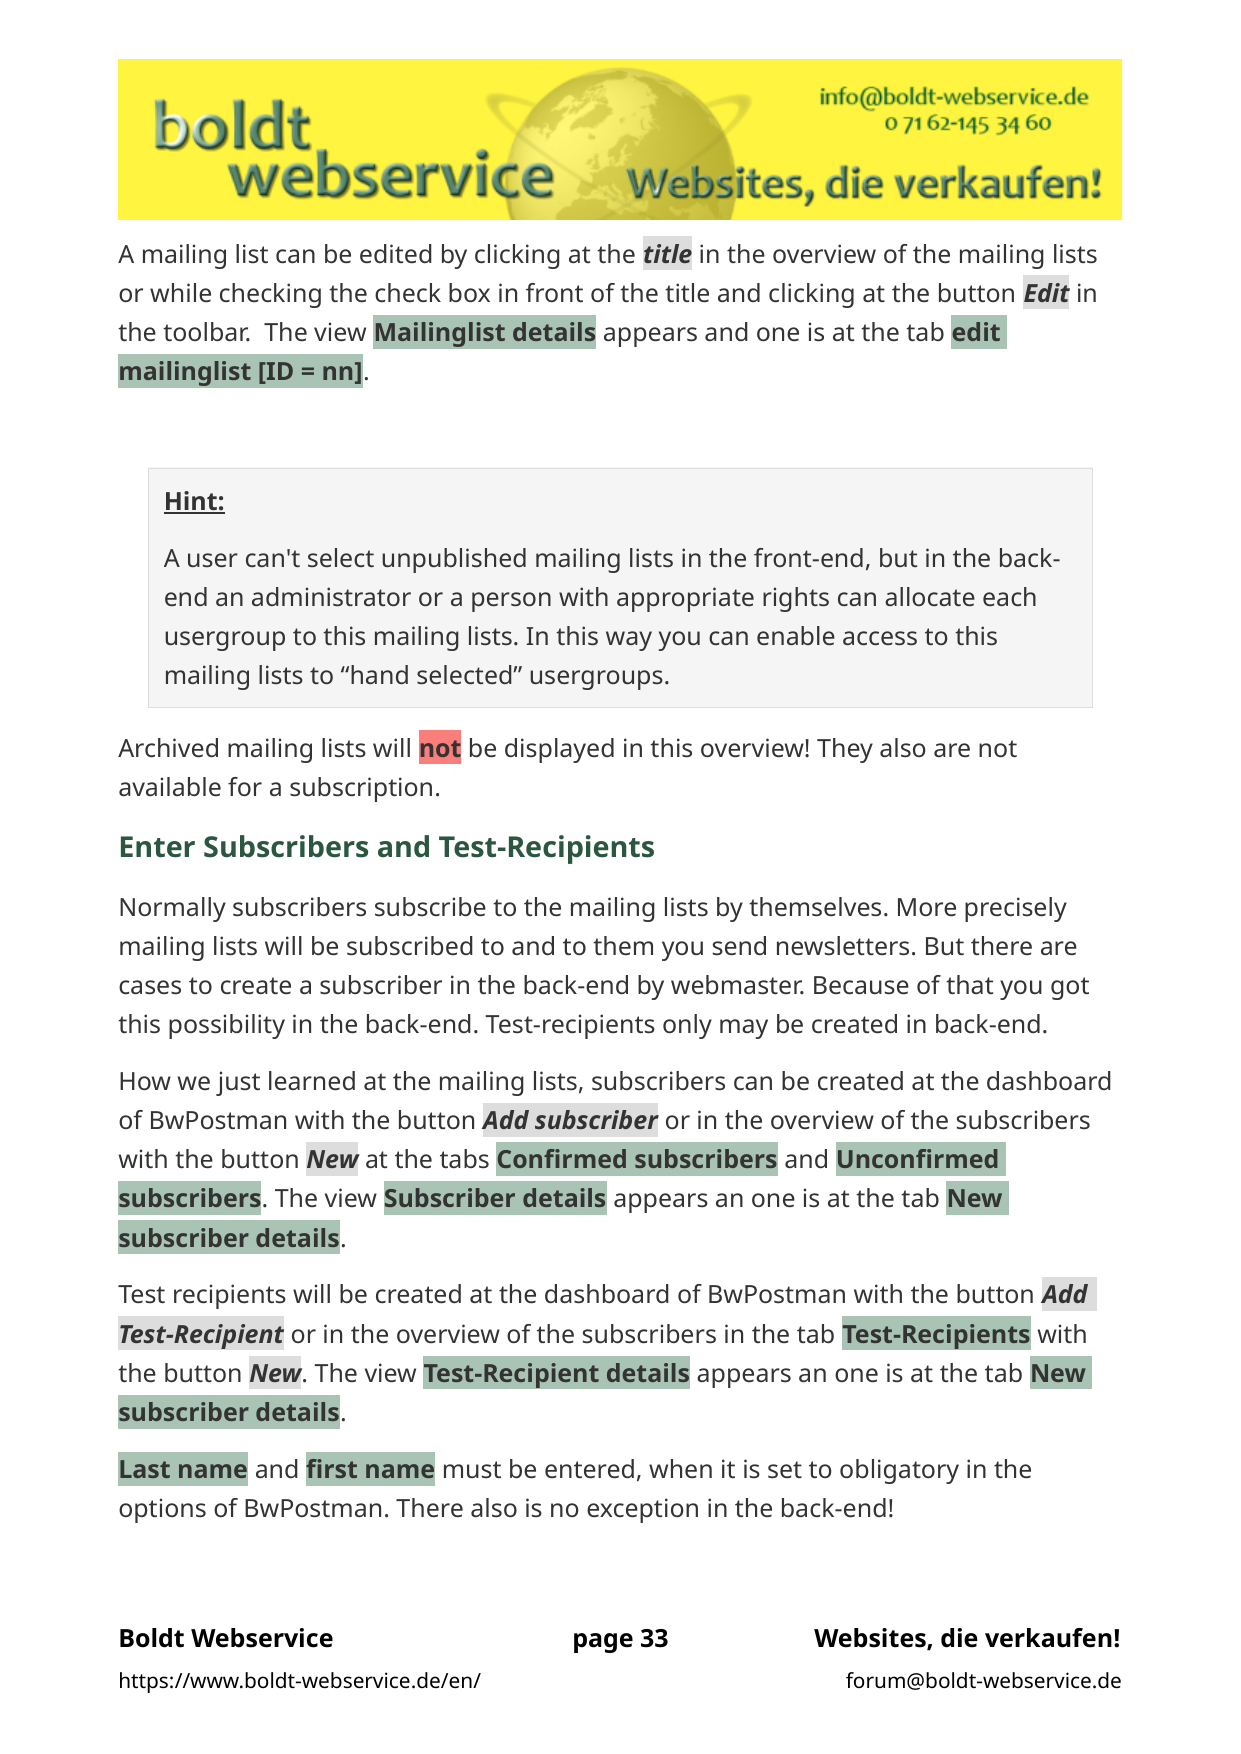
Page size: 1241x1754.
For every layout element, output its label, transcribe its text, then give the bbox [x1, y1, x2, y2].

text Archived mailing lists will not be displayed in this overview! They also are not available for a subscription. [118, 730, 1122, 804]
picture [118, 59, 1123, 220]
text Last name and first name must be entered, when it is set to obligatory in the options of BwPostman. There also is no exception in the back-end! [118, 1452, 1122, 1525]
text Test recipients will be created at the dashboard of BwPostman with the button Add Test-Recipient or in the overview of the subscribers in the tab Test-Recipients with the button New. The view Test-Recipient details appears an one is at the tab New subscriber details. [118, 1277, 1122, 1429]
text How we just learned at the mailing lists, subscribers can be created at the dashboard of BwPostman with the button Add subscriber or in the overview of the subscribers with the button New at the tabs Confirmed subscribers and Unconfirmed subscribers. The view Subscriber details appears an one is at the tab New subscriber details. [118, 1064, 1122, 1254]
text Normally subscribers subscribe to the mailing lists by themselves. More precisely mailing lists will be subscribed to and to them you send newsletters. But there are cases to create a subscriber in the back-end by webmaster. Because of that you got this possibility in the back-end. Test-recipients only may be created in back-end. [118, 889, 1122, 1041]
subtitle Enter Subscribers and Test-Recipients [118, 826, 1122, 866]
text A mailing list can be edited by clicking at the title in the overview of the mailing lists or while checking the check box in front of the title and clicking at the button Edit in the toolbar. The view Mailinglist details appears and one is at the tab edit mailinglist [ID = nn]. [118, 236, 1122, 388]
text A user can't select unpublished mailing lists in the front-end, but in the back-end an administrator or a person with appropriate rights can allocate each usergroup to this mailing lists. In this way you can enable access to this mailing lists to “hand selected” usergroups. [149, 524, 1092, 707]
text Hint: [149, 469, 1092, 517]
